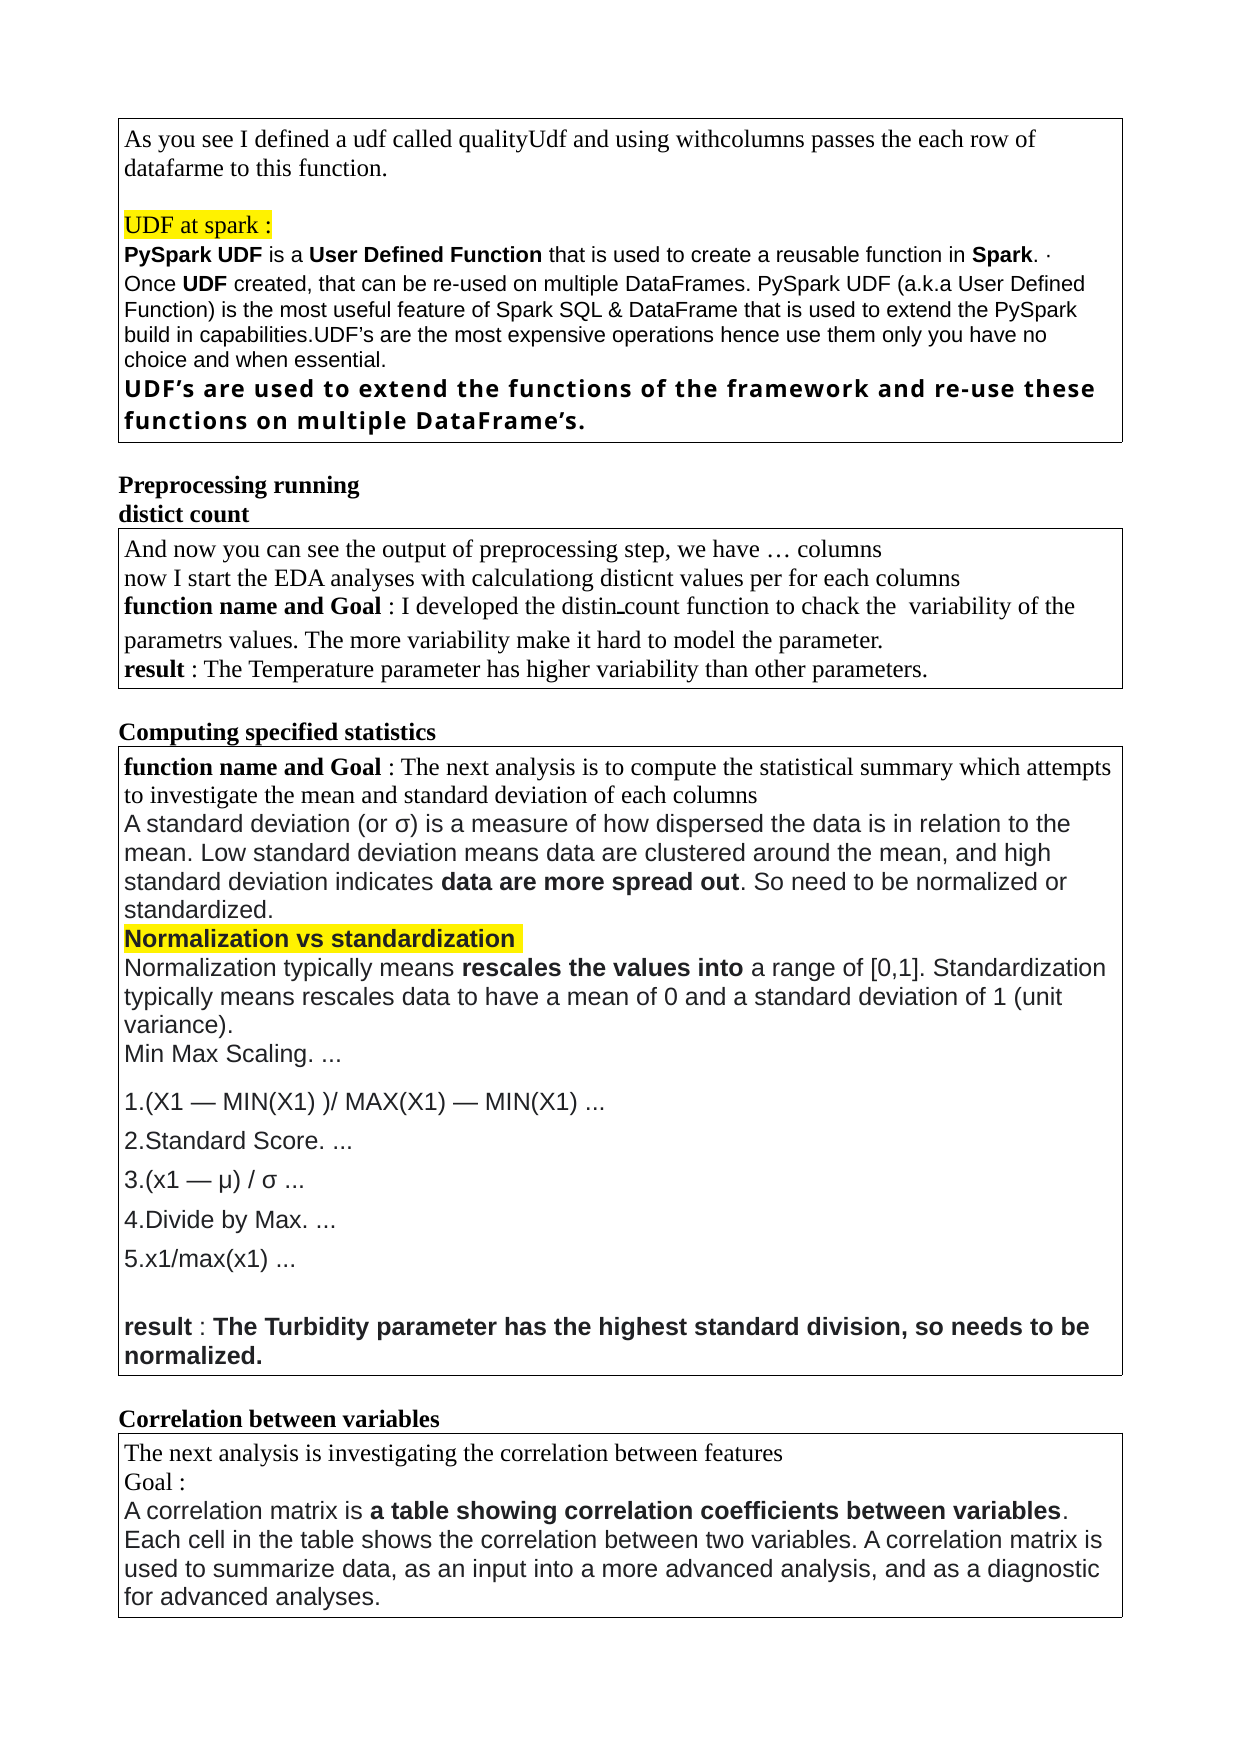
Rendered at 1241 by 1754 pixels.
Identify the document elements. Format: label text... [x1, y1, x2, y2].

table_header And now you can see the output of preprocessing step, we have … columns now I start the EDA analyses with calculationg disticnt values per for each columns function name and Goal : I developed the distinـcount function to chack the variability of the parametrs values. The more variability make it hard to model the parameter. result : The Temperature parameter has higher variability than other parameters. [119, 529, 1122, 688]
text Correlation between variables [118, 1404, 1122, 1433]
table_header The next analysis is investigating the correlation between features Goal : A correlation matrix is a table showing correlation coefficients between variables. Each cell in the table shows the correlation between two variables. A correlation matrix is used to summarize data, as an input into a more advanced analysis, and as a diagnostic for advanced analyses. [119, 1434, 1122, 1617]
text Preprocessing running [118, 471, 1122, 499]
text distict count [118, 499, 1122, 528]
text Computing specified statistics [118, 717, 1122, 746]
table_header function name and Goal : The next analysis is to compute the statistical summary which attempts to investigate the mean and standard deviation of each columns A standard deviation (or σ) is a measure of how dispersed the data is in relation to the mean. Low standard deviation means data are clustered around the mean, and high standard deviation indicates data are more spread out. So need to be normalized or standardized. Normalization vs standardization Normalization typically means rescales the values into a range of [0,1]. Standardization typically means rescales data to have a mean of 0 and a standard deviation of 1 (unit variance). Min Max Scaling. ... (X1 — MIN(X1) )/ MAX(X1) — MIN(X1) ... Standard Score. ... (x1 — μ) / σ ... Divide by Max. ... x1/max(x1) ... result : The Turbidity parameter has the highest standard division, so needs to be normalized. [119, 747, 1122, 1375]
table_header As you see I defined a udf called qualityUdf and using withcolumns passes the each row of datafarme to this function. UDF at spark : PySpark UDF is a User Defined Function that is used to create a reusable function in Spark. · Once UDF created, that can be re-used on multiple DataFrames. PySpark UDF (a.k.a User Defined Function) is the most useful feature of Spark SQL & DataFrame that is used to extend the PySpark build in capabilities.UDF’s are the most expensive operations hence use them only you have no choice and when essential. UDF’s are used to extend the functions of the framework and re-use these functions on multiple DataFrame’s. [119, 119, 1122, 442]
